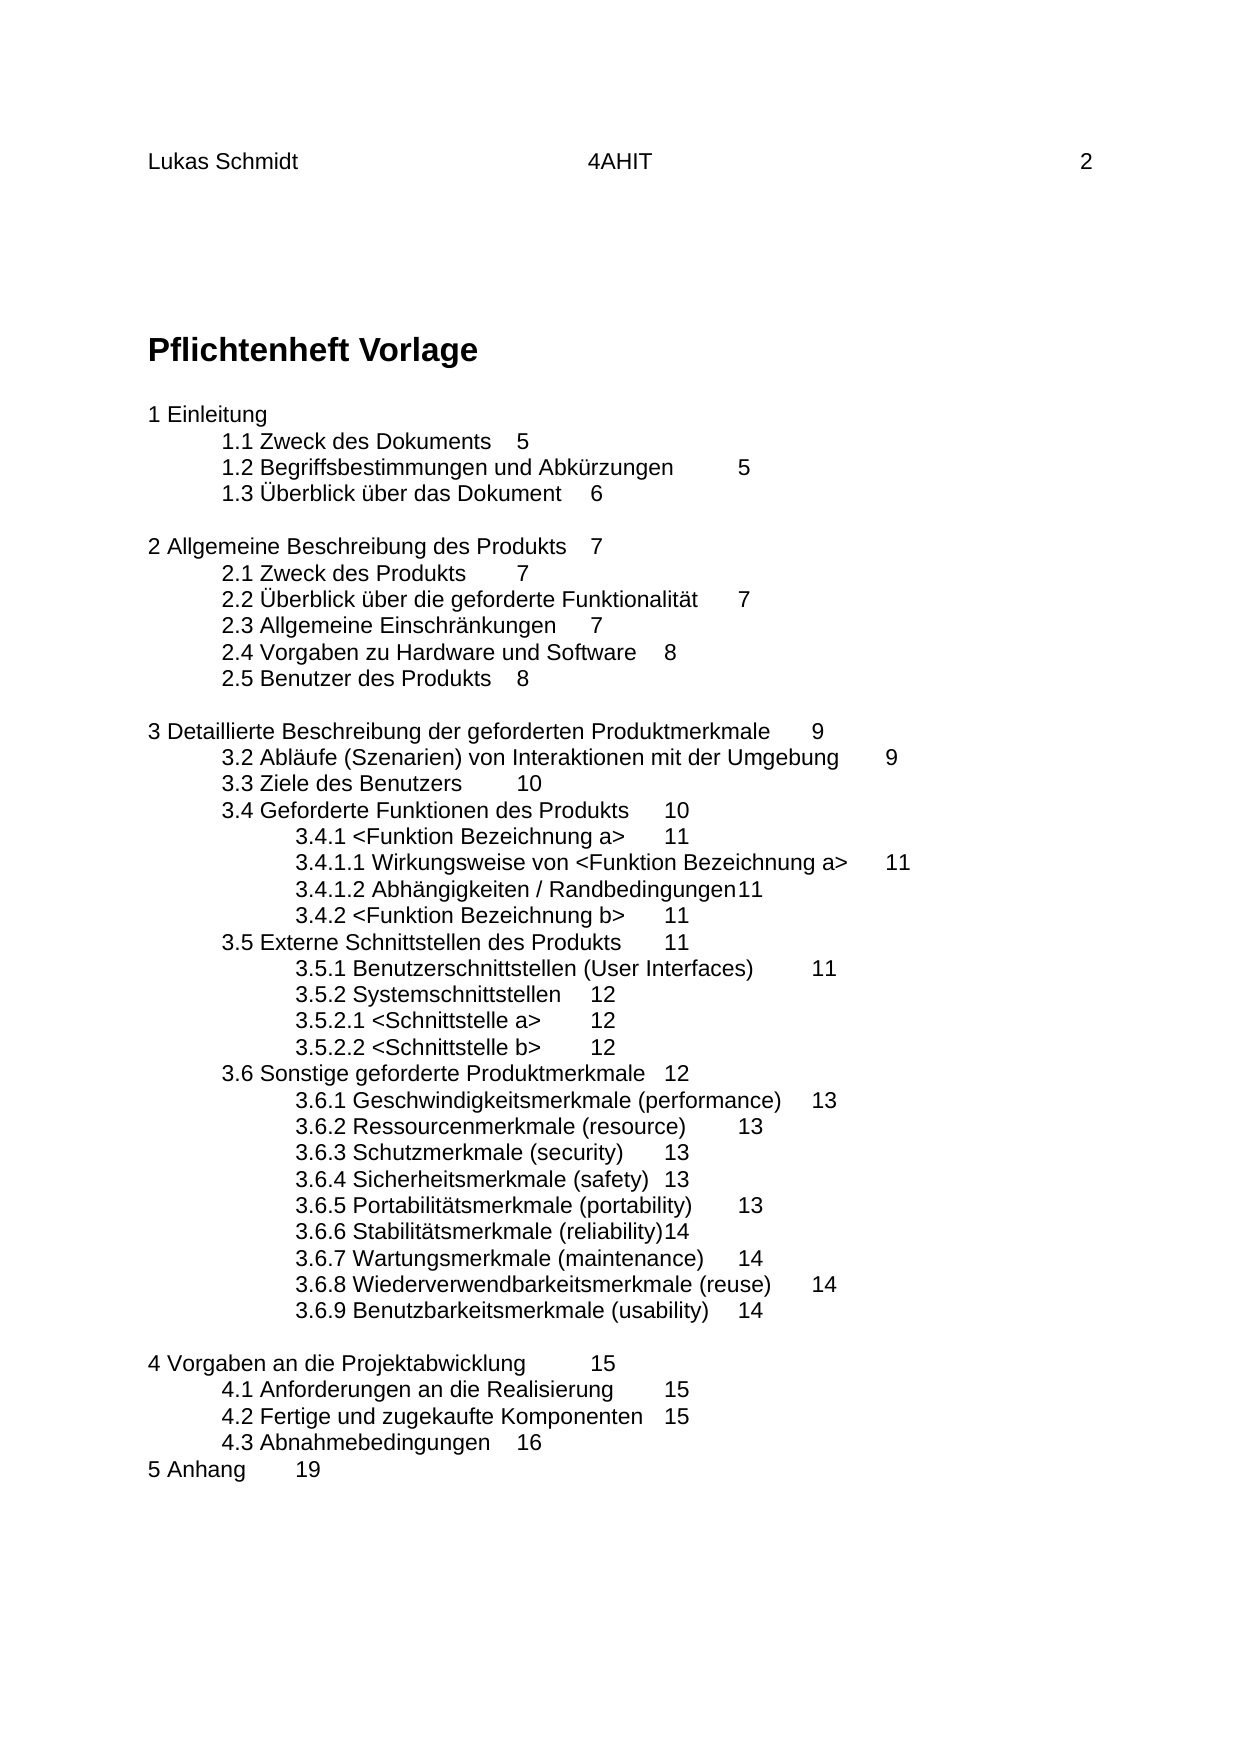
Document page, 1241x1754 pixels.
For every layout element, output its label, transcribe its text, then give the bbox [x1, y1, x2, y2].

text 1.1 Zweck des Dokuments 5 [221, 428, 1093, 454]
text 3.6.8 Wiederverwendbarkeitsmerkmale (reuse) 14 [295, 1271, 1093, 1297]
text 1.3 Überblick über das Dokument 6 [221, 480, 1093, 507]
text 3.6.1 Geschwindigkeitsmerkmale (performance) 13 [295, 1087, 1093, 1113]
text 1 Einleitung [148, 401, 1093, 428]
text 3 Detaillierte Beschreibung der geforderten Produktmerkmale 9 [148, 718, 1093, 744]
text 3.6.7 Wartungsmerkmale (maintenance) 14 [295, 1245, 1093, 1271]
text 2.1 Zweck des Produkts 7 [221, 559, 1093, 586]
text 1.2 Begriffsbestimmungen und Abkürzungen 5 [221, 454, 1093, 480]
text 3.5.2.1 <Schnittstelle a> 12 [295, 1007, 1093, 1034]
text 4.3 Abnahmebedingungen 16 [221, 1429, 1093, 1456]
text 3.6.4 Sicherheitsmerkmale (safety) 13 [295, 1166, 1093, 1192]
text 3.6.6 Stabilitätsmerkmale (reliability) 14 [295, 1218, 1093, 1245]
text 3.2 Abläufe (Szenarien) von Interaktionen mit der Umgebung 9 [221, 744, 1093, 770]
text 2.2 Überblick über die geforderte Funktionalität 7 [221, 586, 1093, 612]
text 3.4.1 <Funktion Bezeichnung a> 11 [295, 823, 1093, 849]
text 3.6 Sonstige geforderte Produktmerkmale 12 [221, 1060, 1093, 1087]
text 3.3 Ziele des Benutzers 10 [221, 770, 1093, 797]
text 3.4.1.2 Abhängigkeiten / Randbedingungen 11 [295, 876, 1093, 902]
text 4 Vorgaben an die Projektabwicklung 15 [148, 1350, 1093, 1376]
text 3.4.1.1 Wirkungsweise von <Funktion Bezeichnung a> 11 [295, 849, 1093, 876]
text 5 Anhang 19 [148, 1456, 1093, 1482]
text 3.4 Geforderte Funktionen des Produkts 10 [221, 797, 1093, 823]
text 3.5 Externe Schnittstellen des Produkts 11 [221, 928, 1093, 955]
text 3.6.9 Benutzbarkeitsmerkmale (usability) 14 [295, 1297, 1093, 1324]
text 4.2 Fertige und zugekaufte Komponenten 15 [221, 1403, 1093, 1429]
text 3.6.3 Schutzmerkmale (security) 13 [295, 1139, 1093, 1166]
text 3.5.2.2 <Schnittstelle b> 12 [295, 1034, 1093, 1060]
text 3.5.2 Systemschnittstellen 12 [295, 981, 1093, 1007]
text 2.3 Allgemeine Einschränkungen 7 [221, 612, 1093, 638]
subtitle Pflichtenheft Vorlage [148, 330, 1093, 369]
text 3.5.1 Benutzerschnittstellen (User Interfaces) 11 [295, 955, 1093, 981]
text 3.4.2 <Funktion Bezeichnung b> 11 [295, 902, 1093, 928]
text 2.4 Vorgaben zu Hardware und Software 8 [221, 638, 1093, 665]
text 2 Allgemeine Beschreibung des Produkts 7 [148, 533, 1093, 559]
text 3.6.2 Ressourcenmerkmale (resource) 13 [295, 1113, 1093, 1139]
text 2.5 Benutzer des Produkts 8 [221, 665, 1093, 691]
text 4.1 Anforderungen an die Realisierung 15 [221, 1376, 1093, 1403]
text 3.6.5 Portabilitätsmerkmale (portability) 13 [295, 1192, 1093, 1218]
